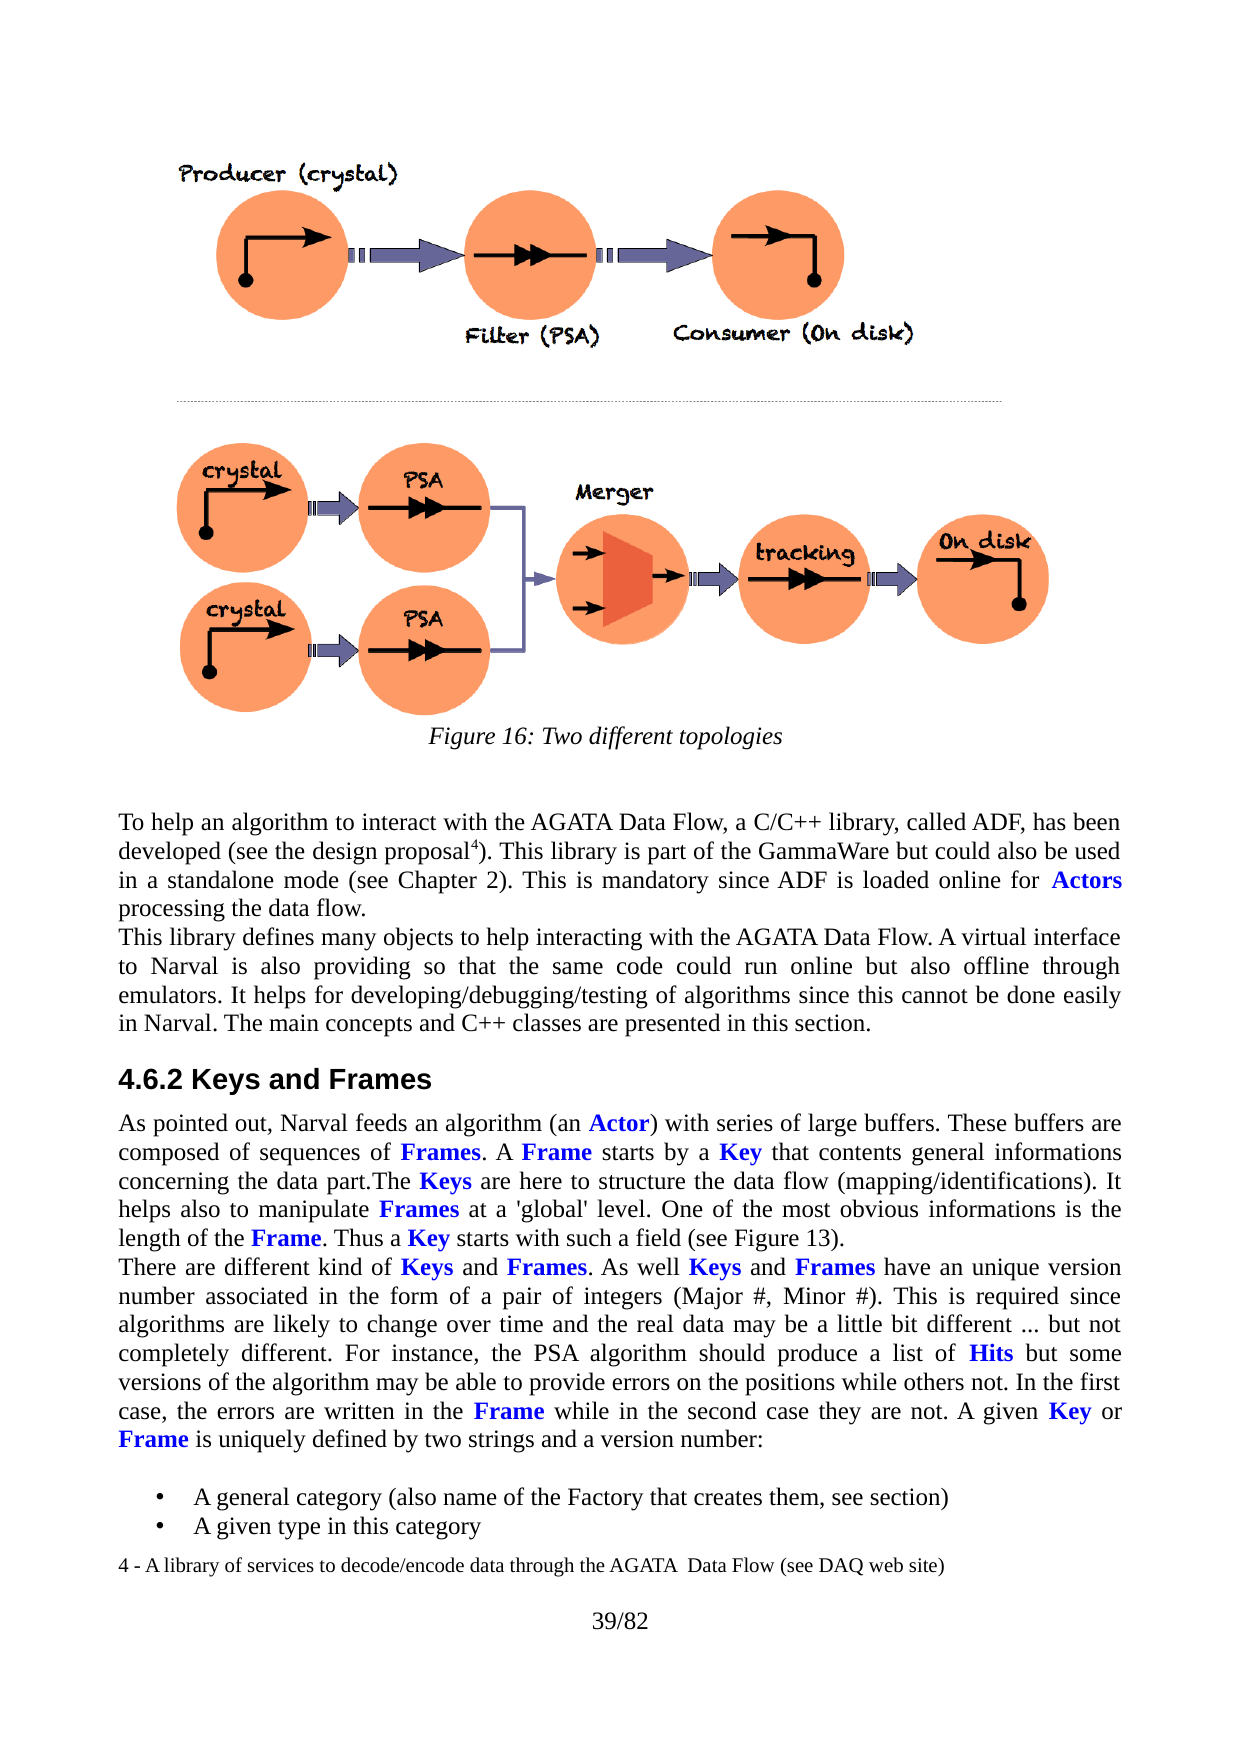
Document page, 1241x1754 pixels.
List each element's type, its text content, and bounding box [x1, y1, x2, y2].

list A given type in this category [156, 1511, 1122, 1539]
text - A library of services to decode/encode data through the AGATA Data Flow (see DAQ web site) [118, 1553, 1122, 1577]
list A general category (also name of the Factory that creates them, see section) [156, 1482, 1122, 1511]
text This library defines many objects to help interacting with the AGATA Data Flow. A virtual interface to Narval is also providing so that the same code could run online but also offline through emulators. It helps for developing/debugging/testing of algorithms since this cannot be done easily in Narval. The main concepts and C++ classes are presented in this section. [118, 922, 1122, 1037]
text There are different kind of Keys and Frames. As well Keys and Frames have an unique version number associated in the form of a pair of integers (Major #, Minor #). This is required since algorithms are likely to change over time and the real data may be a little bit different ... but not completely different. For instance, the PSA algorithm should produce a list of Hits but some versions of the algorithm may be able to provide errors on the positions while others not. In the first case, the errors are written in the Frame while in the second case they are not. A given Key or Frame is uniquely defined by two strings and a version number: [118, 1252, 1122, 1453]
text Figure 16: Two different topologies [149, 721, 1065, 750]
text As pointed out, Narval feeds an algorithm (an Actor) with series of large buffers. These buffers are composed of sequences of Frames. A Frame starts by a Key that contents general informations concerning the data part.The Keys are here to structure the data flow (mapping/identifications). It helps also to manipulate Frames at a 'global' level. One of the most obvious informations is the length of the Frame. Thus a Key starts with such a field (see Figure 13). [118, 1108, 1122, 1252]
text To help an algorithm to interact with the AGATA Data Flow, a C/C++ library, called ADF, has been developed (see the design proposal). This library is part of the GammaWare but could also be used in a standalone mode (see Chapter 2). This is mandatory since ADF is loaded online for Actors processing the data flow. [118, 807, 1122, 922]
picture [148, 143, 1065, 721]
subtitle 4.6.2 Keys and Frames [118, 1062, 1122, 1096]
